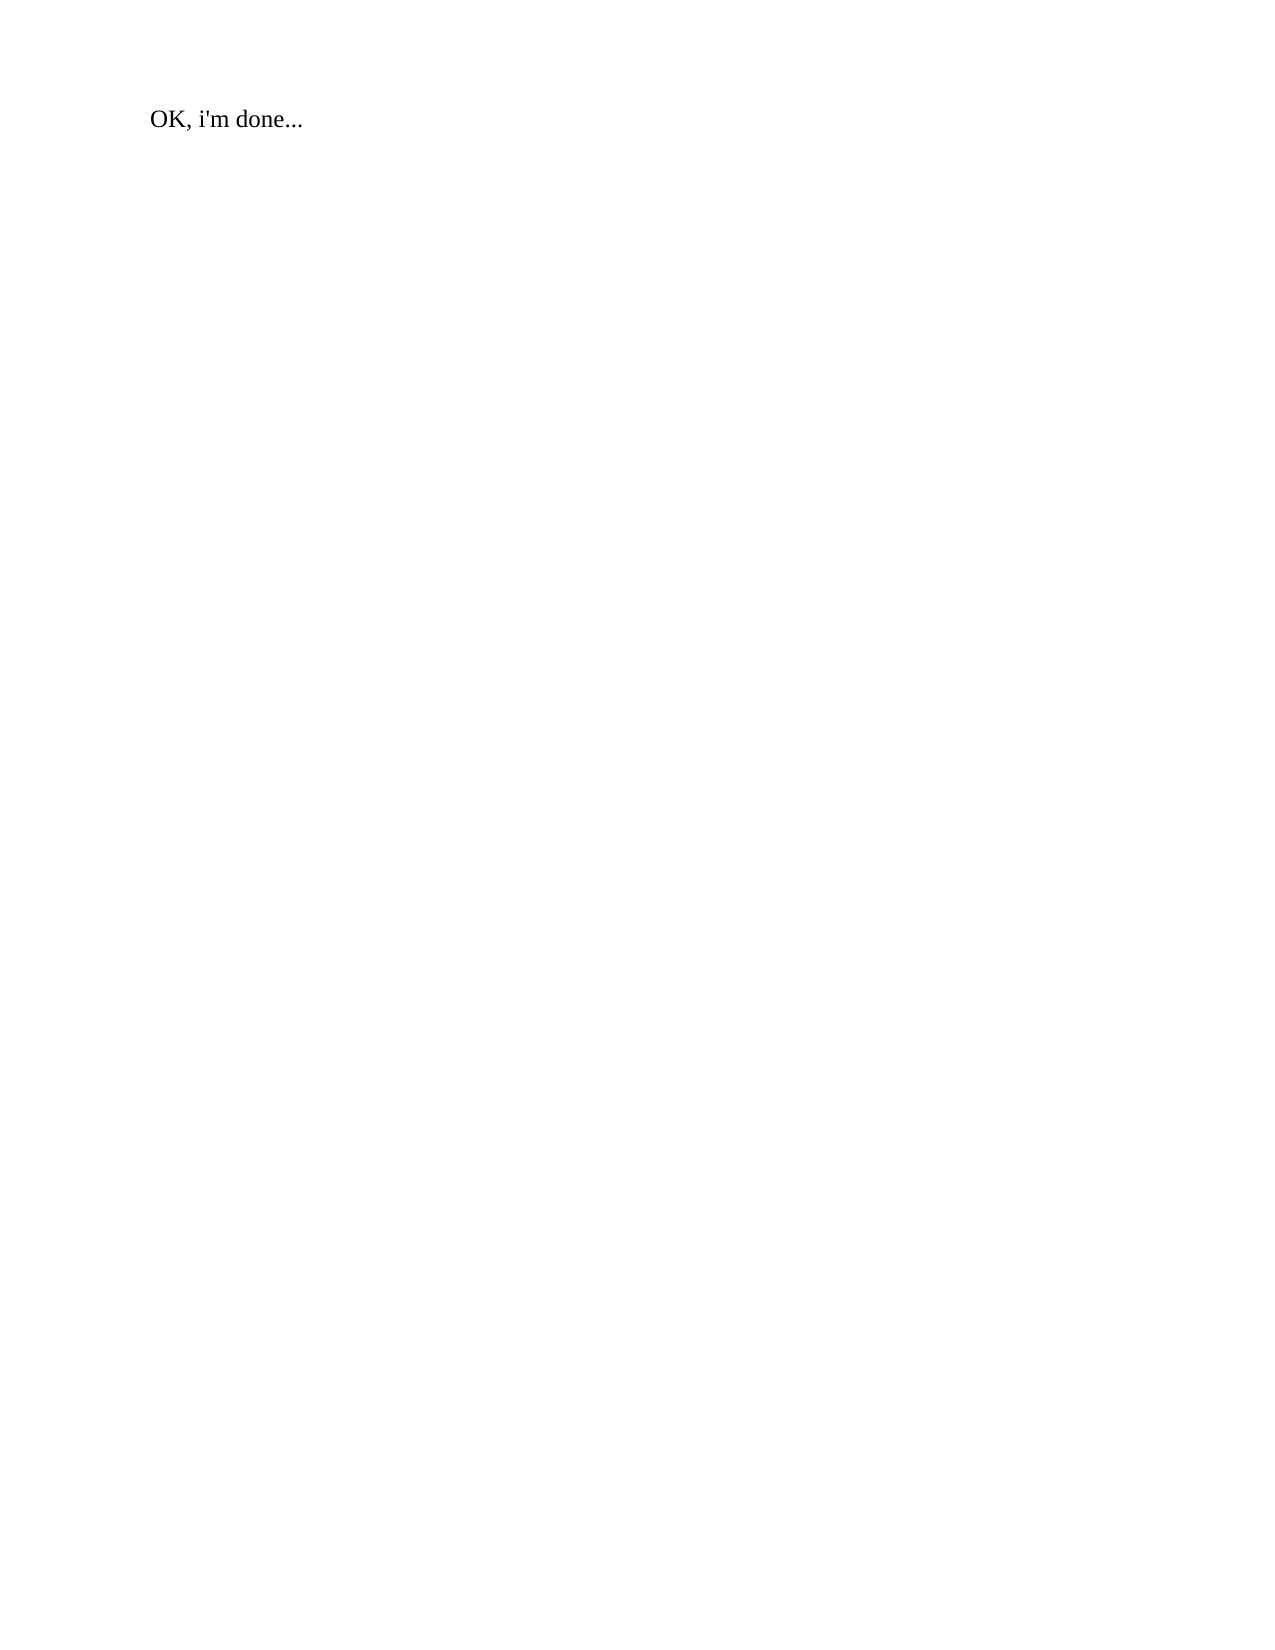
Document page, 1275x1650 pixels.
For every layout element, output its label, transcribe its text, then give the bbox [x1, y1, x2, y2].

text OK, i'm done... [150, 104, 1125, 132]
